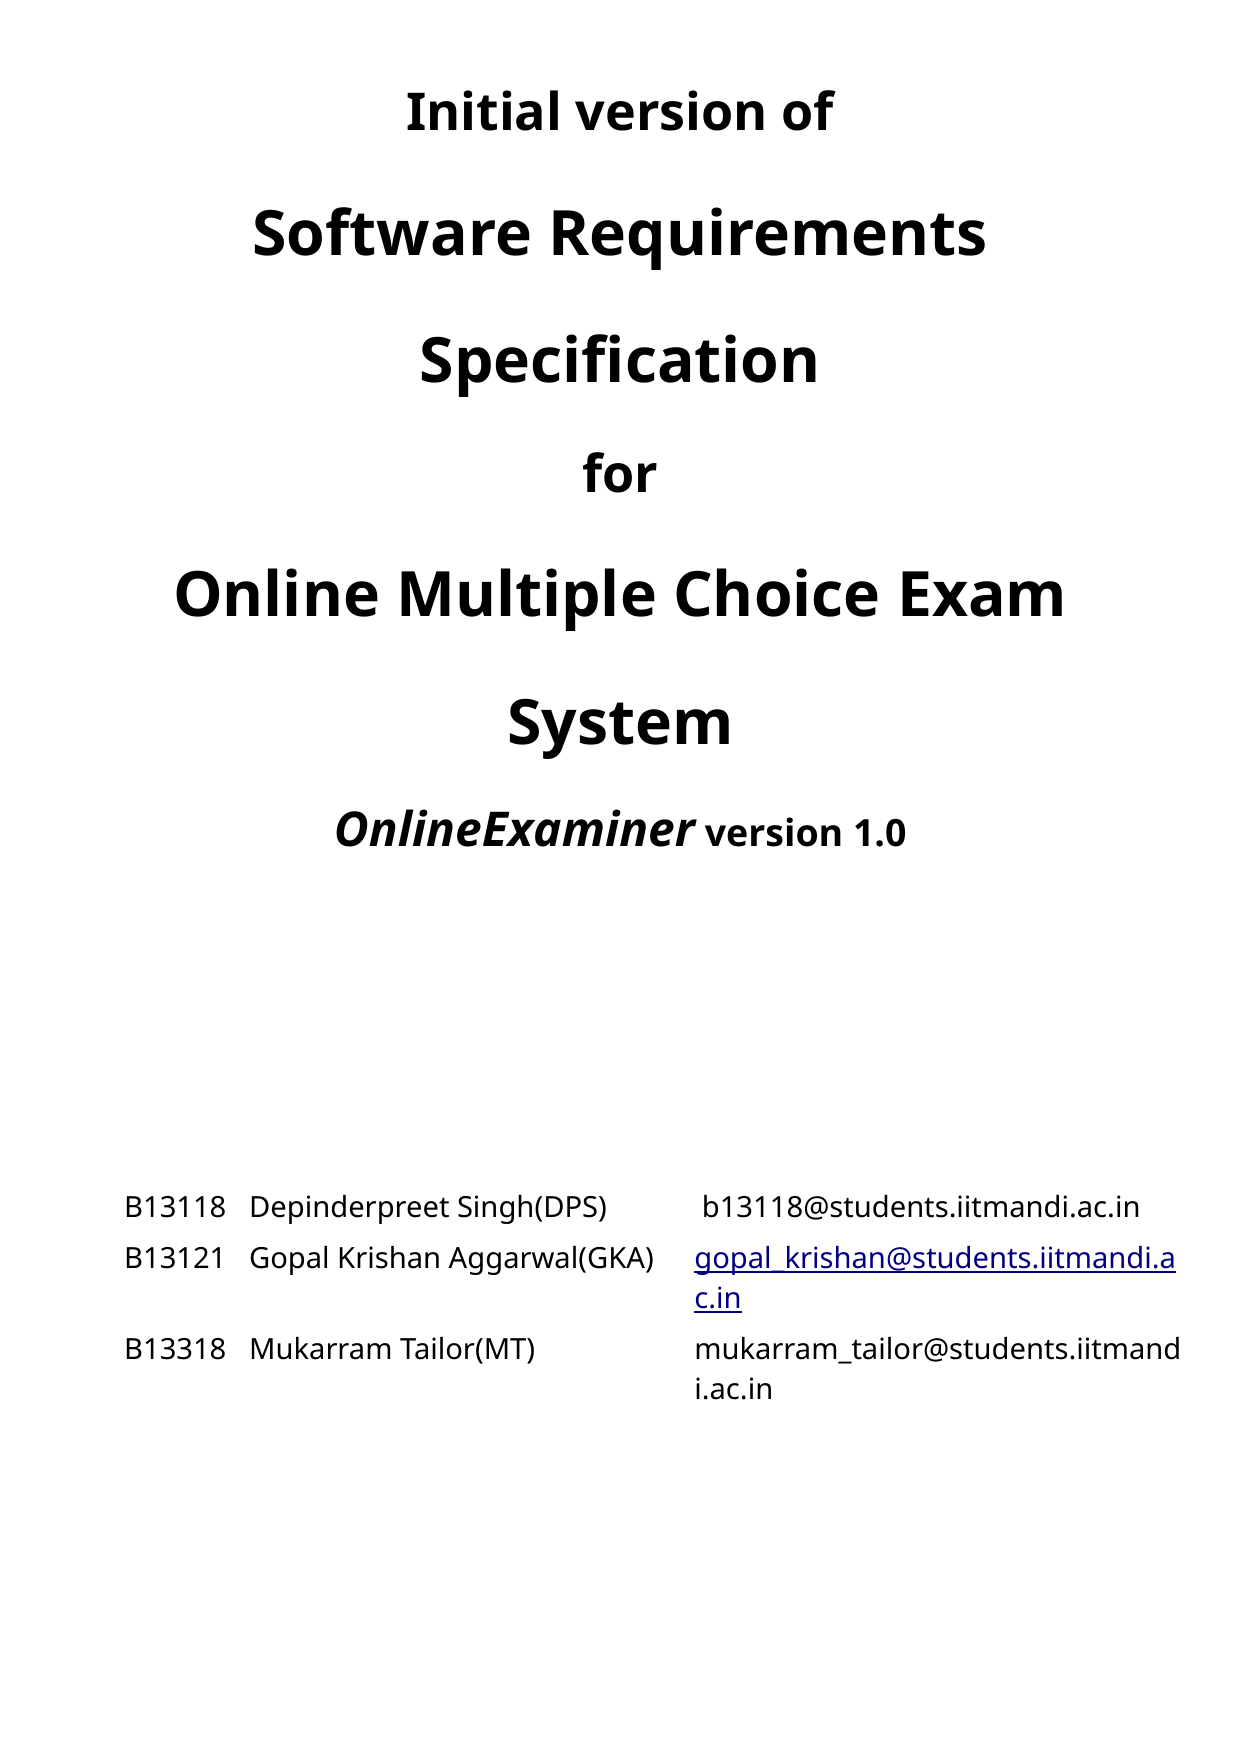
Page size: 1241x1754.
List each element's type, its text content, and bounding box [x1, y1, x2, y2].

table_cell Mukarram Tailor(MT) [243, 1323, 688, 1414]
table_cell B13121 [118, 1232, 243, 1323]
table_cell gopal_krishan@students.iitmandi.ac.in [688, 1232, 1189, 1323]
table_cell mukarram_tailor@students.iitmandi.ac.in [688, 1323, 1189, 1414]
table_header B13118 [118, 1181, 243, 1232]
table_header b13118@students.iitmandi.ac.in [688, 1181, 1189, 1232]
table_cell B13318 [118, 1323, 243, 1414]
table_cell Gopal Krishan Aggarwal(GKA) [243, 1232, 688, 1323]
table_header Depinderpreet Singh(DPS) [243, 1181, 688, 1232]
subtitle Initial version of Software Requirements Specification for Online Multiple Choice Exam System OnlineExaminer version 1.0 [118, 75, 1122, 861]
